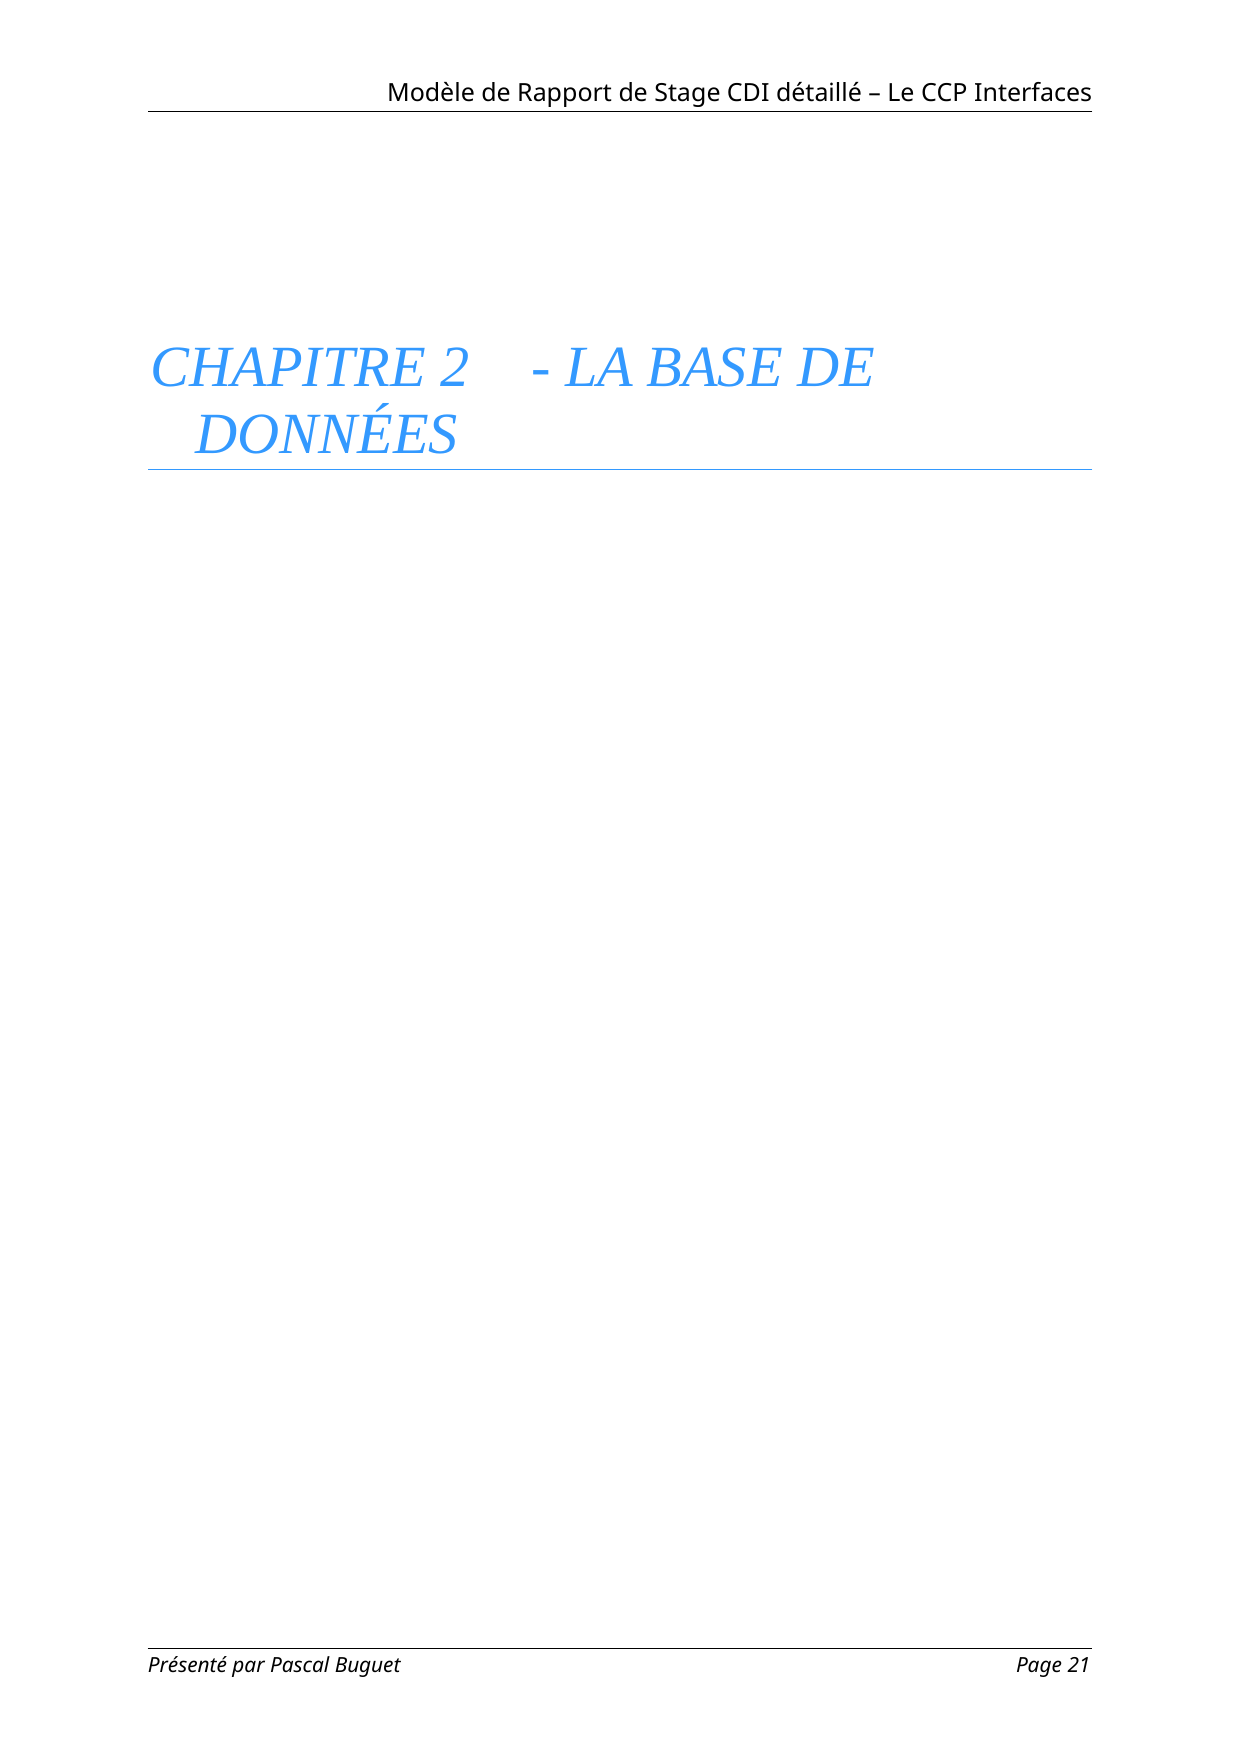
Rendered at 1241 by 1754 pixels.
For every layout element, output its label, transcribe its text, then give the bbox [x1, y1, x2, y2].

subtitle - La Base de Données [148, 329, 1092, 469]
